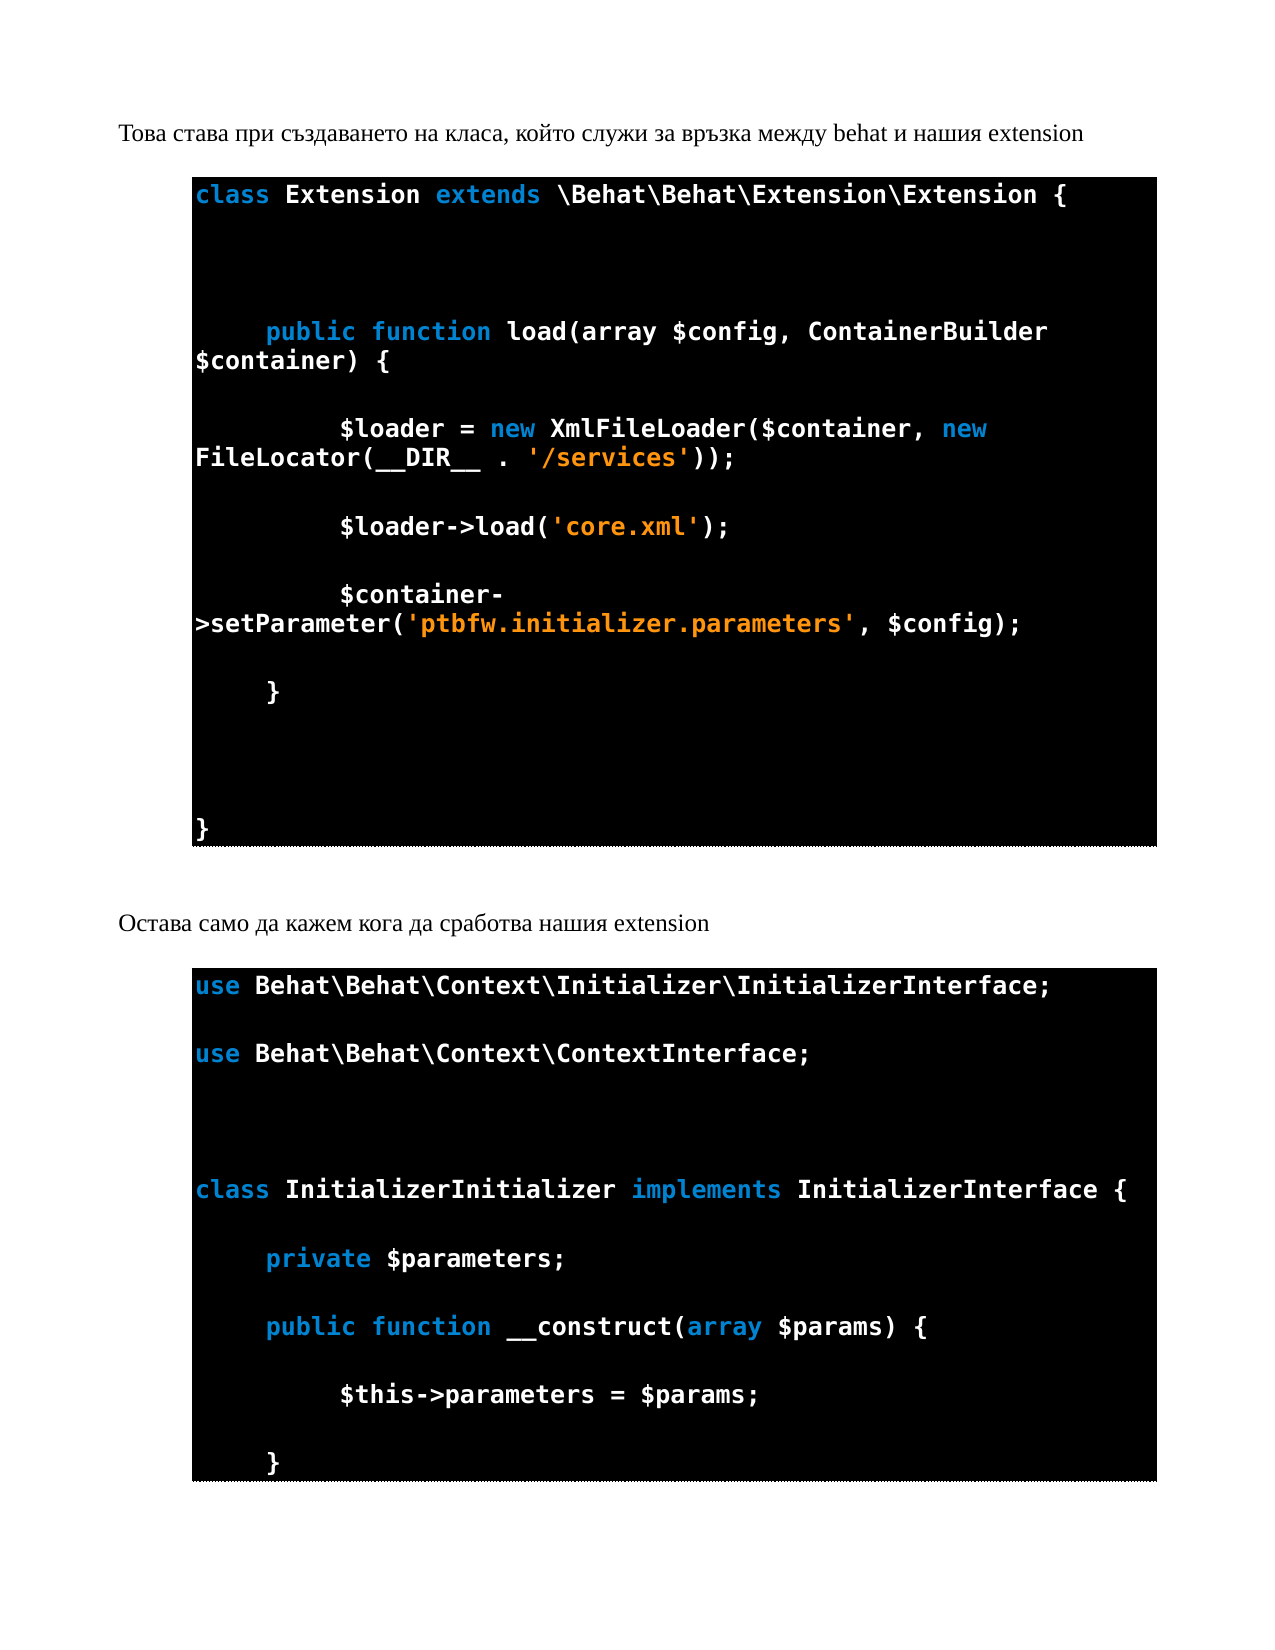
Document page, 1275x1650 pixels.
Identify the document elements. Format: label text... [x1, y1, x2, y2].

text use Behat\Behat\Context\ContextInterface; [192, 1036, 1157, 1068]
text } [192, 1445, 1157, 1481]
text $loader = new XmlFileLoader($container, new FileLocator(__DIR__ . '/services')); [192, 411, 1157, 473]
text } [192, 674, 1157, 707]
text use Behat\Behat\Context\Initializer\InitializerInterface; [192, 968, 1157, 1000]
text Остава само да кажем кога да сработва нашия extension [118, 908, 1157, 937]
text private $parameters; [192, 1241, 1157, 1273]
text public function load(array $config, ContainerBuilder $container) { [192, 314, 1157, 375]
text $loader->load('core.xml'); [192, 509, 1157, 541]
text $container->setParameter('ptbfw.initializer.parameters', $config); [192, 577, 1157, 638]
text class Extension extends \Behat\Behat\Extension\Extension { [192, 177, 1157, 210]
text } [192, 811, 1157, 846]
text $this->parameters = $params; [192, 1377, 1157, 1409]
text Това става при създаването на класа, който служи за връзка между behat и нашия extension [118, 118, 1157, 147]
text public function __construct(array $params) { [192, 1309, 1157, 1341]
text class InitializerInitializer implements InitializerInterface { [192, 1172, 1157, 1205]
